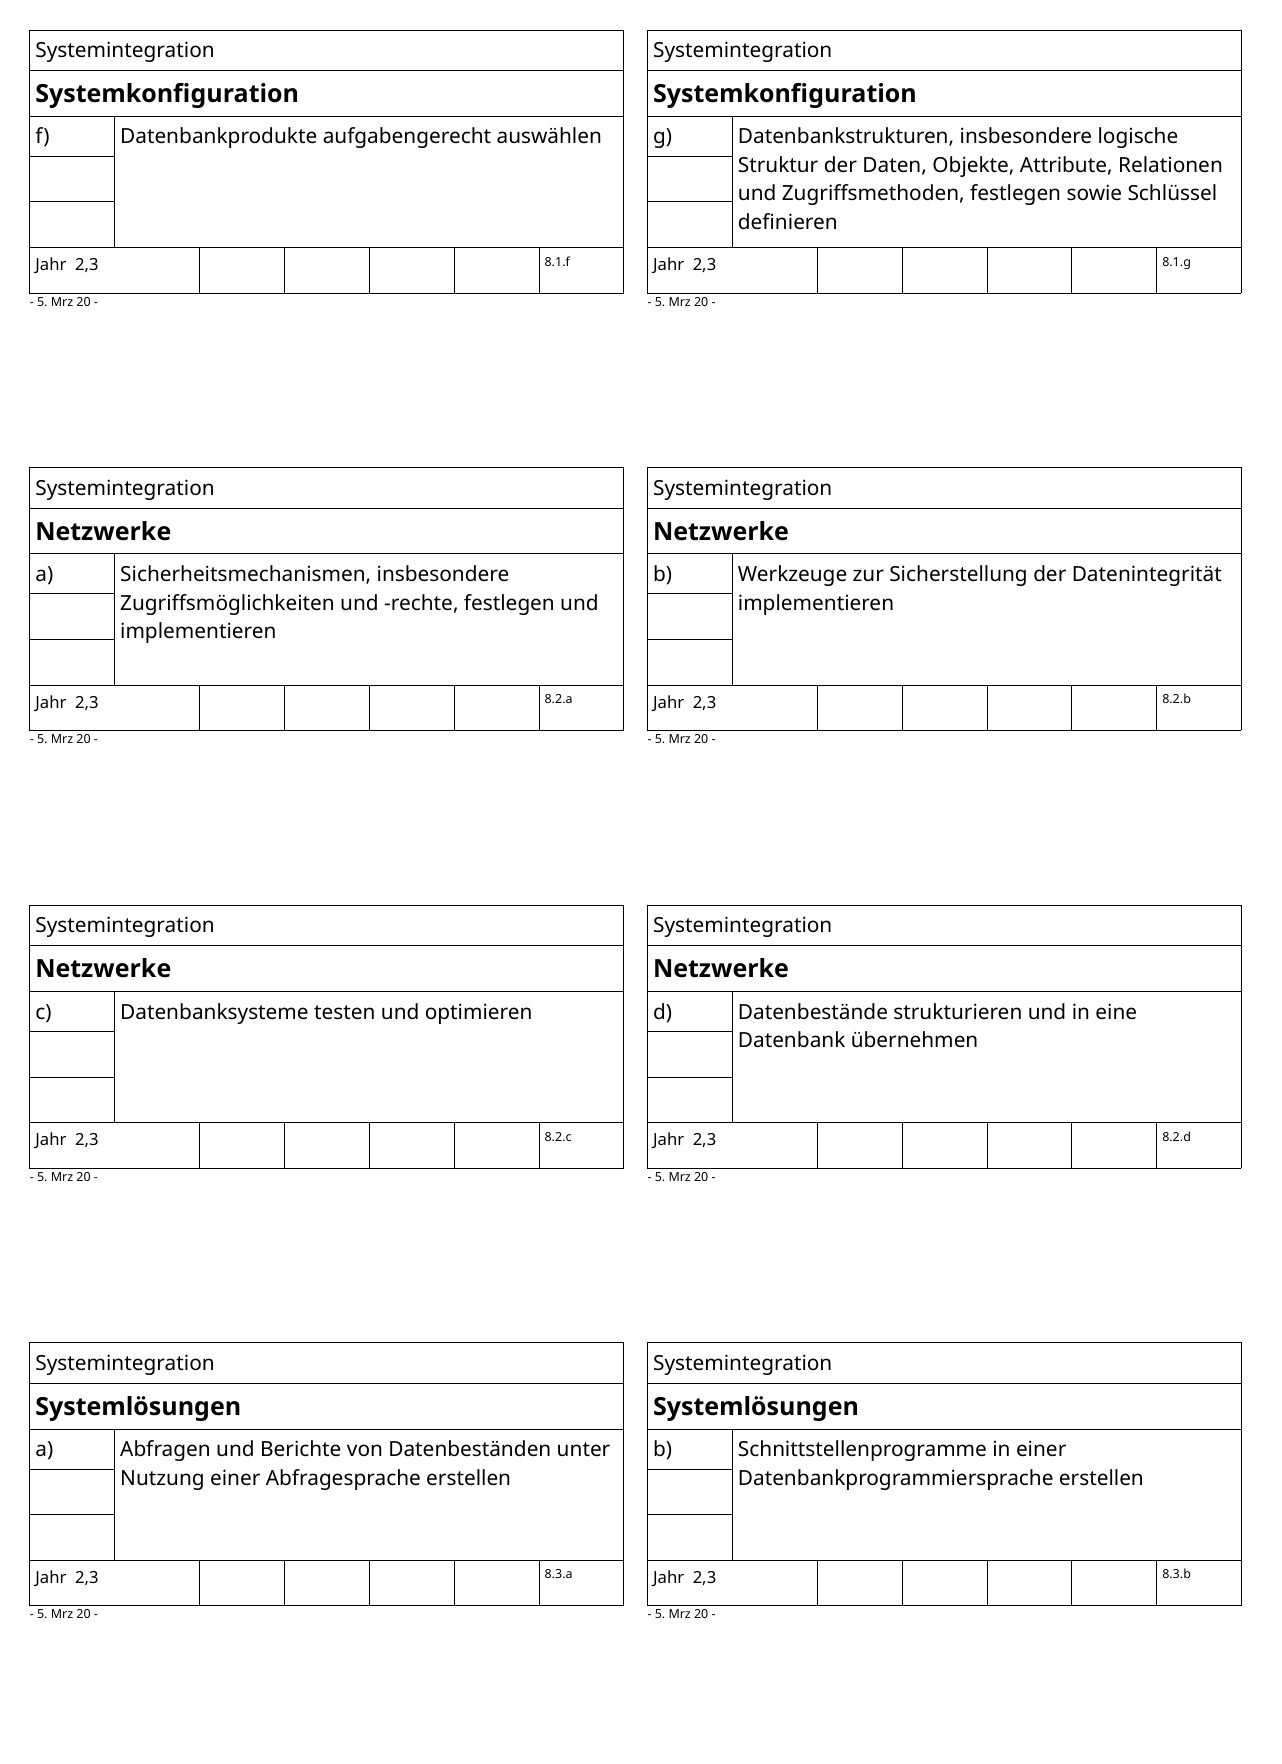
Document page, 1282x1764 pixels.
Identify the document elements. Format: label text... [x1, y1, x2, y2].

table_cell Jahr 2,3 [648, 248, 817, 293]
table_cell [988, 686, 1071, 730]
table_header Systemintegration [648, 31, 1241, 70]
table_cell [370, 686, 454, 730]
table_cell b) [648, 554, 732, 593]
table_cell [30, 1470, 114, 1514]
table_cell Netzwerke [30, 946, 623, 991]
table_cell [30, 157, 114, 201]
table_cell [648, 594, 732, 639]
table_cell [455, 1561, 539, 1605]
table_cell Netzwerke [648, 946, 1241, 991]
table_cell [818, 1561, 902, 1605]
table_cell [648, 1515, 732, 1560]
table_cell Netzwerke [648, 509, 1241, 553]
table_cell [648, 202, 732, 247]
table_cell 8.2.c [540, 1123, 623, 1168]
table_cell b) [648, 1430, 732, 1468]
table_cell Datenbanksysteme testen und optimieren [115, 992, 623, 1122]
table_cell [455, 1123, 539, 1168]
table_cell c) [30, 992, 114, 1031]
table_cell 8.3.a [540, 1561, 623, 1605]
table_cell Systemlösungen [648, 1384, 1241, 1428]
text - 5. Mrz 20 - [647, 1169, 1241, 1185]
table_cell 8.2.a [540, 686, 623, 730]
table_cell [648, 1032, 732, 1077]
table_cell [648, 1078, 732, 1122]
table_cell [1072, 686, 1156, 730]
table_cell [818, 1123, 902, 1168]
table_cell Systemlösungen [30, 1384, 623, 1428]
table_header Systemintegration [30, 906, 623, 945]
table_cell d) [648, 992, 732, 1031]
text - 5. Mrz 20 - [29, 731, 623, 747]
table_cell Datenbestände strukturieren und in eine Datenbank übernehmen [733, 992, 1241, 1122]
table_cell 8.2.d [1157, 1123, 1241, 1168]
table_cell a) [30, 554, 114, 593]
table_cell [285, 686, 369, 730]
table_cell [30, 1032, 114, 1077]
table_cell Abfragen und Berichte von Datenbeständen unter Nutzung einer Abfragesprache erstellen [115, 1430, 623, 1560]
text - 5. Mrz 20 - [29, 294, 623, 310]
table_cell [455, 686, 539, 730]
table_cell Sicherheitsmechanismen, insbesondere Zugriffsmöglichkeiten und -rechte, festlegen und implementieren [115, 554, 623, 684]
table_cell [455, 248, 539, 293]
table_cell 8.3.b [1157, 1561, 1241, 1605]
table_cell [903, 248, 987, 293]
table_cell [370, 248, 454, 293]
table_cell [30, 1078, 114, 1122]
table_cell [285, 1123, 369, 1168]
table_cell [30, 594, 114, 639]
table_cell [648, 157, 732, 201]
table_cell a) [30, 1430, 114, 1468]
table_cell [30, 202, 114, 247]
table_cell Jahr 2,3 [30, 686, 199, 730]
table_cell [903, 686, 987, 730]
table_cell 8.2.b [1157, 686, 1241, 730]
table_cell Schnittstellenprogramme in einer Datenbankprogrammiersprache erstellen [733, 1430, 1241, 1560]
table_cell [903, 1123, 987, 1168]
table_cell [30, 1515, 114, 1560]
table_cell [988, 248, 1071, 293]
table_cell [903, 1561, 987, 1605]
table_cell [818, 686, 902, 730]
text - 5. Mrz 20 - [29, 1606, 623, 1623]
text - 5. Mrz 20 - [29, 1169, 623, 1185]
table_cell Systemkonfiguration [648, 71, 1241, 116]
table_cell Jahr 2,3 [648, 1561, 817, 1605]
table_header Systemintegration [648, 906, 1241, 945]
table_cell [370, 1123, 454, 1168]
text - 5. Mrz 20 - [647, 294, 1241, 310]
table_cell [285, 1561, 369, 1605]
table_header Systemintegration [30, 1343, 623, 1383]
table_cell Werkzeuge zur Sicherstellung der Datenintegrität implementieren [733, 554, 1241, 684]
table_cell [1072, 248, 1156, 293]
table_cell Systemkonfiguration [30, 71, 623, 116]
table_header Systemintegration [30, 468, 623, 508]
table_cell f) [30, 117, 114, 156]
text - 5. Mrz 20 - [647, 1606, 1241, 1623]
table_cell [988, 1123, 1071, 1168]
table_cell [1072, 1561, 1156, 1605]
text - 5. Mrz 20 - [647, 731, 1241, 747]
table_cell [648, 640, 732, 684]
table_cell [818, 248, 902, 293]
table_cell [648, 1470, 732, 1514]
table_header Systemintegration [648, 468, 1241, 508]
table_cell [200, 686, 284, 730]
table_cell 8.1.g [1157, 248, 1241, 293]
table_header Systemintegration [30, 31, 623, 70]
table_cell [30, 640, 114, 684]
table_cell [370, 1561, 454, 1605]
table_cell Jahr 2,3 [30, 248, 199, 293]
table_cell Jahr 2,3 [648, 686, 817, 730]
table_cell Jahr 2,3 [30, 1561, 199, 1605]
table_cell Jahr 2,3 [30, 1123, 199, 1168]
table_header Systemintegration [648, 1343, 1241, 1383]
table_cell [200, 248, 284, 293]
table_cell 8.1.f [540, 248, 623, 293]
table_cell Datenbankstrukturen, insbesondere logische Struktur der Daten, Objekte, Attribute, Relationen und Zugriffsmethoden, festlegen sowie Schlüssel definieren [733, 117, 1241, 247]
table_cell [1072, 1123, 1156, 1168]
table_cell Netzwerke [30, 509, 623, 553]
table_cell Datenbankprodukte aufgabengerecht auswählen [115, 117, 623, 247]
table_cell g) [648, 117, 732, 156]
table_cell [988, 1561, 1071, 1605]
table_cell [200, 1561, 284, 1605]
table_cell Jahr 2,3 [648, 1123, 817, 1168]
table_cell [285, 248, 369, 293]
table_cell [200, 1123, 284, 1168]
